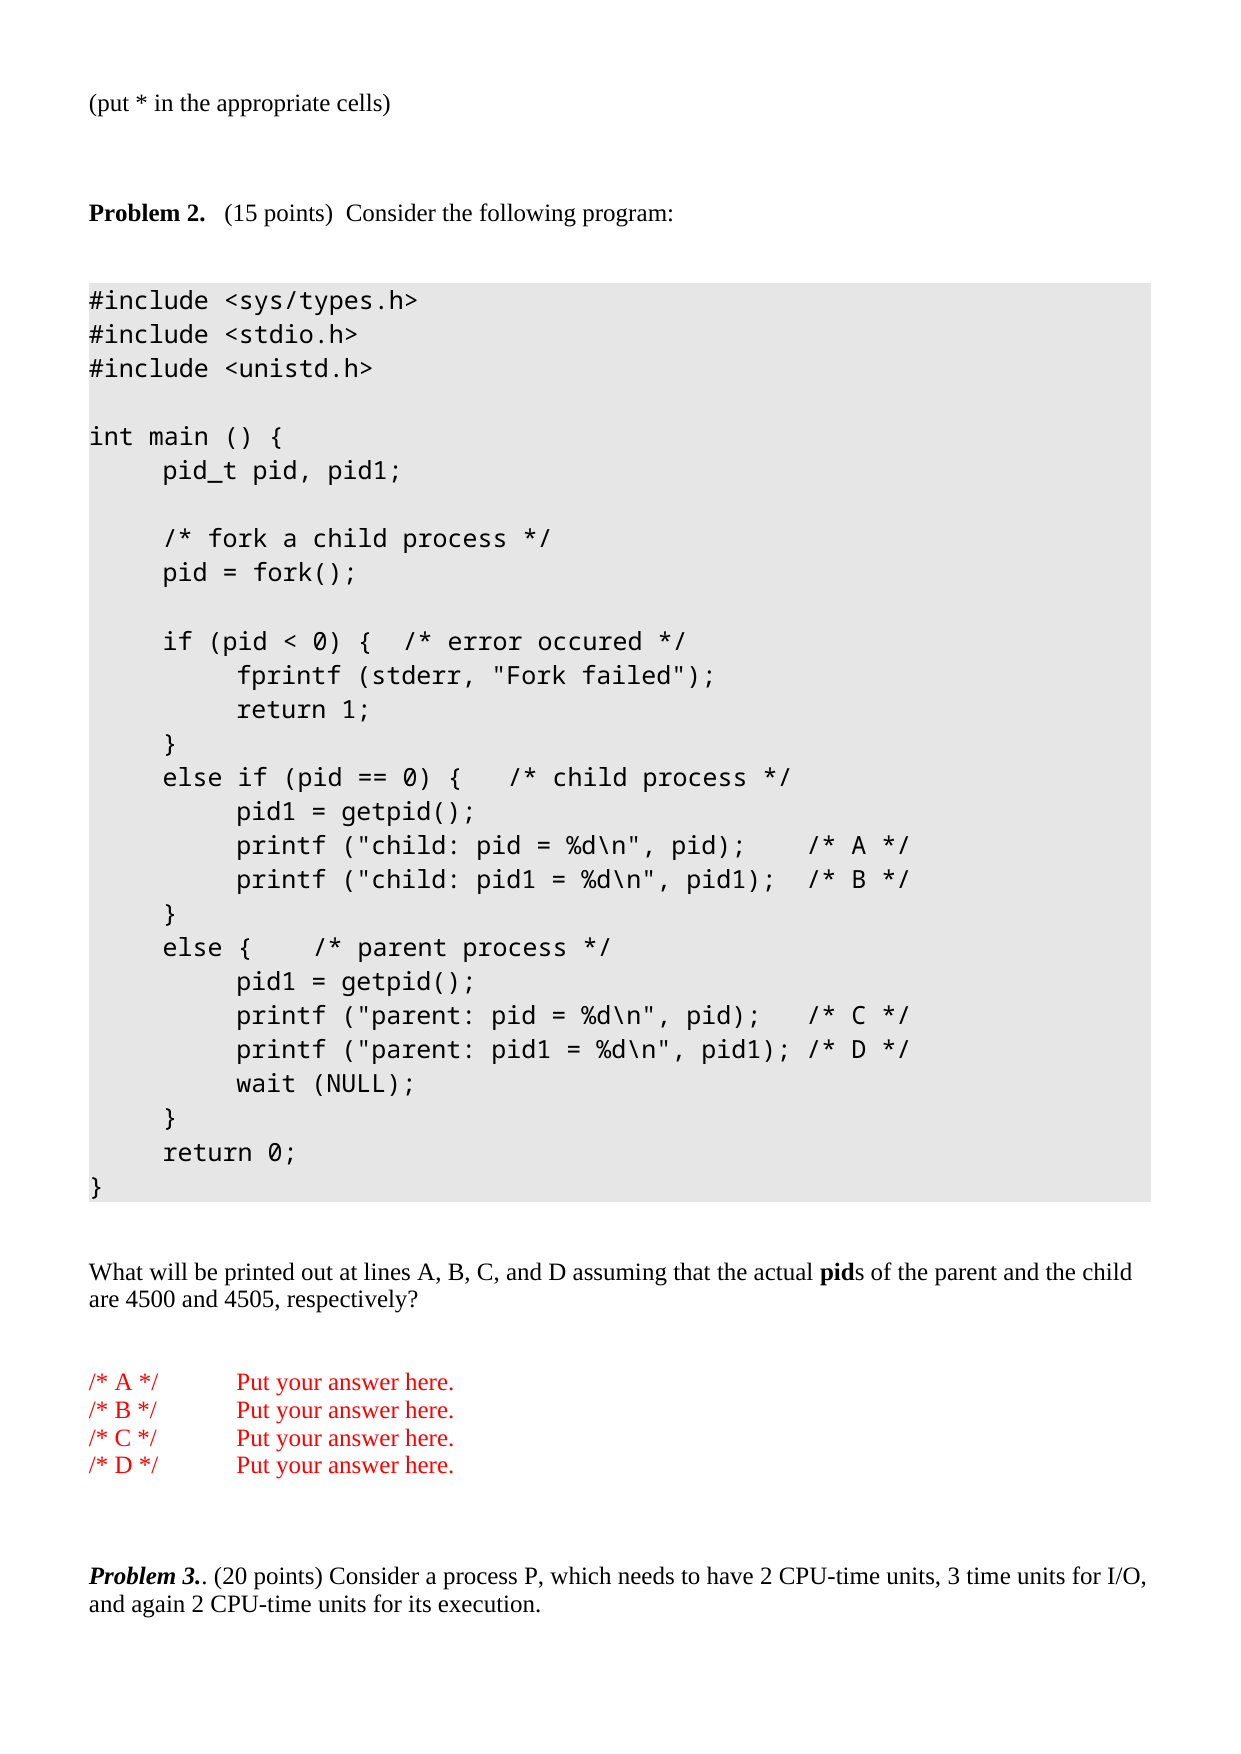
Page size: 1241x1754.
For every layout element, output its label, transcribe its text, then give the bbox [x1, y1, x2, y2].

text #include <stdio.h> [89, 317, 1151, 351]
text return 1; [89, 691, 1151, 725]
text pid = fork(); [89, 555, 1151, 589]
text /* D */ Put your answer here. [89, 1452, 1151, 1479]
text pid1 = getpid(); [89, 964, 1151, 998]
text printf ("parent: pid = %d\n", pid); /* C */ [89, 998, 1151, 1032]
text int main () { [89, 419, 1151, 453]
text What will be printed out at lines A, B, C, and D assuming that the actual pids of the parent and the child are 4500 and 4505, respectively? [89, 1258, 1151, 1313]
text /* C */ Put your answer here. [89, 1424, 1151, 1452]
text pid1 = getpid(); [89, 793, 1151, 828]
text } [89, 725, 1151, 759]
text printf ("parent: pid1 = %d\n", pid1); /* D */ [89, 1032, 1151, 1066]
text pid_t pid, pid1; [89, 453, 1151, 487]
text /* fork a child process */ [89, 521, 1151, 555]
text printf ("child: pid1 = %d\n", pid1); /* B */ [89, 862, 1151, 896]
text #include <unistd.h> [89, 351, 1151, 385]
text Problem 3.. (20 points) Consider a process P, which needs to have 2 CPU-time units, 3 time units for I/O, and again 2 CPU-time units for its execution. [89, 1562, 1151, 1618]
text Problem 2. (15 points) Consider the following program: [89, 172, 1151, 227]
text } [89, 1100, 1151, 1134]
text else { /* parent process */ [89, 930, 1151, 964]
text return 0; [89, 1134, 1151, 1168]
text } [89, 1168, 1151, 1202]
text /* A */ Put your answer here. [89, 1368, 1151, 1396]
text } [89, 896, 1151, 930]
text (put * in the appropriate cells) [89, 89, 1151, 116]
text /* B */ Put your answer here. [89, 1396, 1151, 1424]
text wait (NULL); [89, 1066, 1151, 1100]
text fprintf (stderr, "Fork failed"); [89, 657, 1151, 691]
text if (pid < 0) { /* error occured */ [89, 623, 1151, 657]
text #include <sys/types.h> [89, 283, 1151, 317]
text printf ("child: pid = %d\n", pid); /* A */ [89, 828, 1151, 862]
text else if (pid == 0) { /* child process */ [89, 759, 1151, 793]
